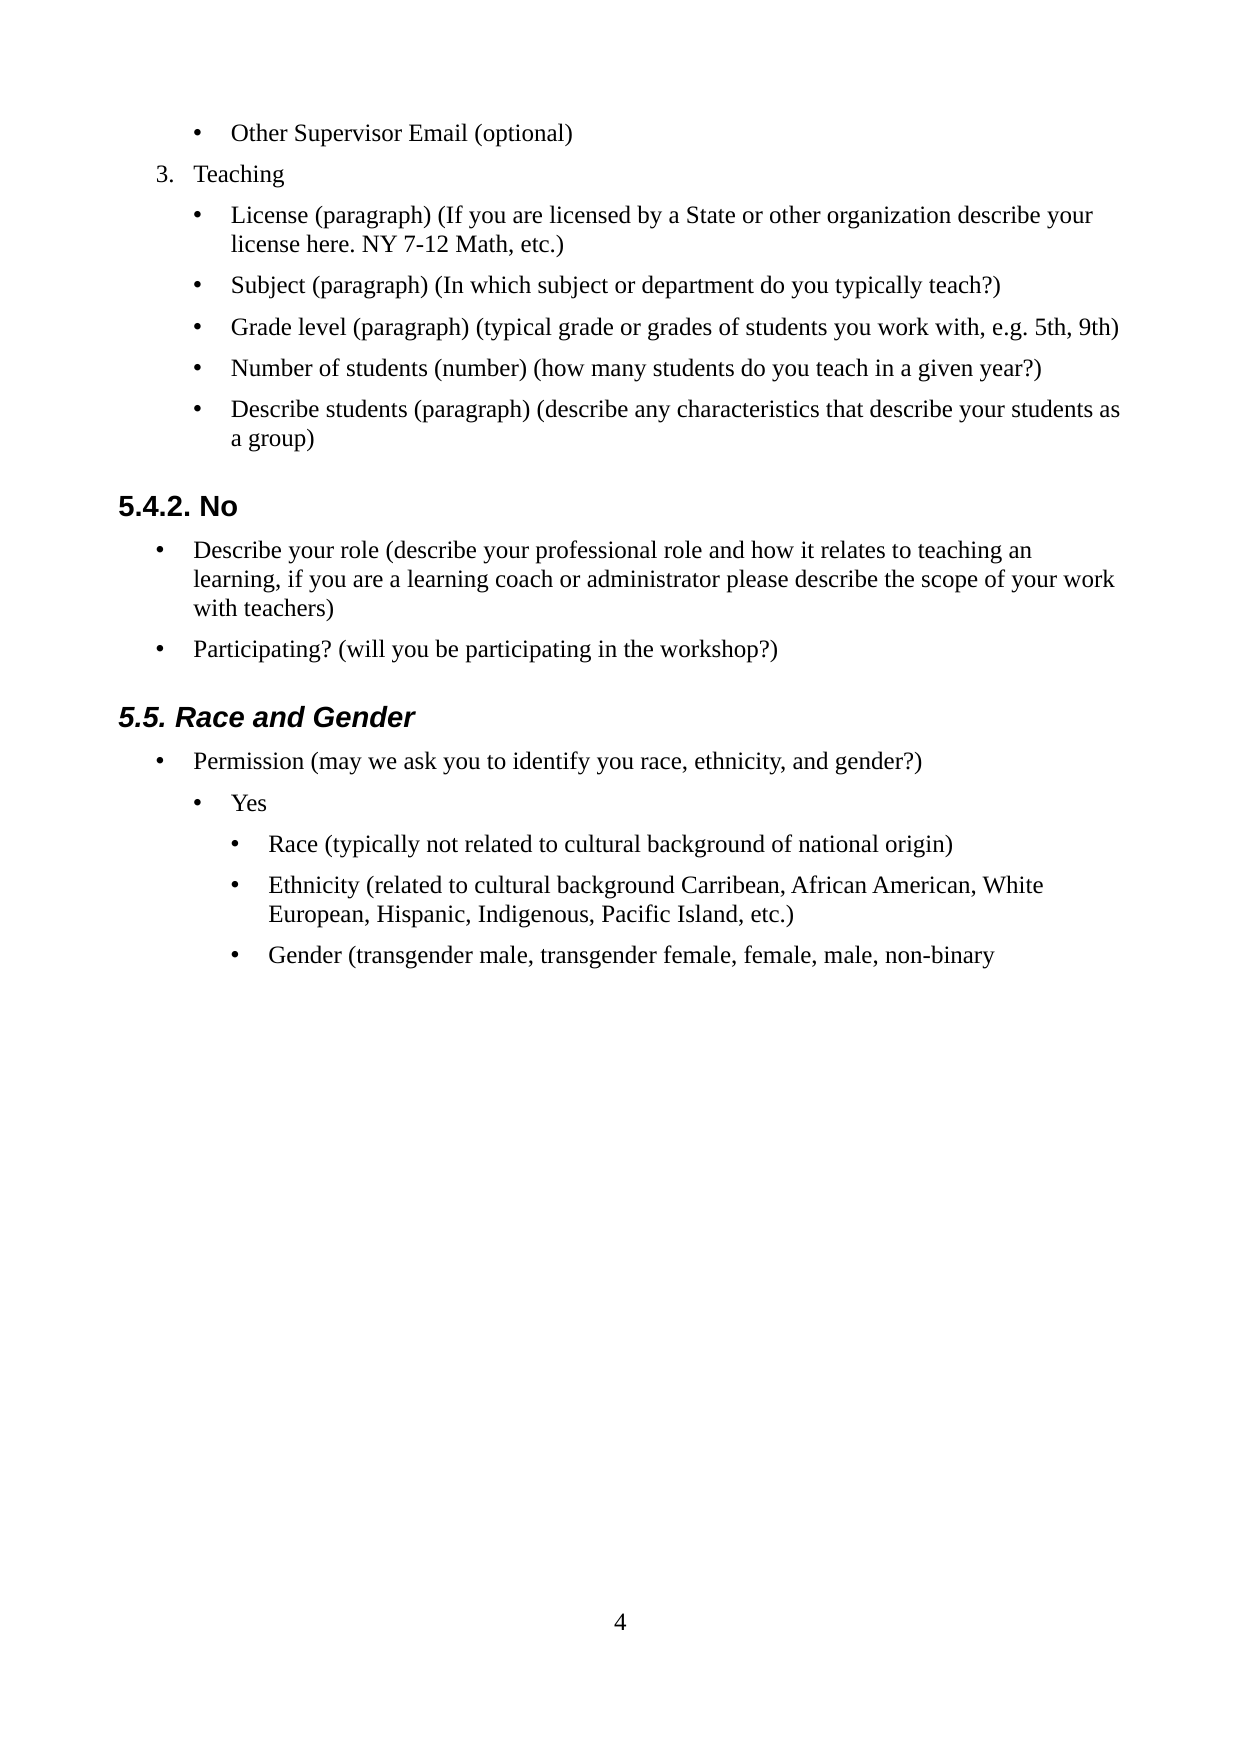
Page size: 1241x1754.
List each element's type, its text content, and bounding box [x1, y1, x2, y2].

subtitle Race and Gender [118, 700, 1122, 734]
list Participating? (will you be participating in the workshop?) [156, 634, 1122, 663]
list License (paragraph) (If you are licensed by a State or other organization describe your license here. NY 7-12 Math, etc.) [193, 201, 1122, 258]
list Number of students (number) (how many students do you teach in a given year?) [193, 353, 1122, 382]
subtitle No [118, 489, 1122, 523]
list Subject (paragraph) (In which subject or department do you typically teach?) [193, 271, 1122, 299]
list Grade level (paragraph) (typical grade or grades of students you work with, e.g. 5th, 9th) [193, 312, 1122, 341]
list Permission (may we ask you to identify you race, ethnicity, and gender?) [156, 746, 1122, 775]
list Ethnicity (related to cultural background Carribean, African American, White European, Hispanic, Indigenous, Pacific Island, etc.) [231, 870, 1122, 928]
list Other Supervisor Email (optional) [193, 118, 1122, 147]
list Describe students (paragraph) (describe any characteristics that describe your students as a group) [193, 394, 1122, 452]
list Gender (transgender male, transgender female, female, male, non-binary [231, 940, 1122, 969]
list Race (typically not related to cultural background of national origin) [231, 829, 1122, 858]
list Teaching [156, 159, 1122, 188]
list Yes [193, 788, 1122, 816]
list Describe your role (describe your professional role and how it relates to teaching an learning, if you are a learning coach or administrator please describe the scope of your work with teachers) [156, 535, 1122, 622]
